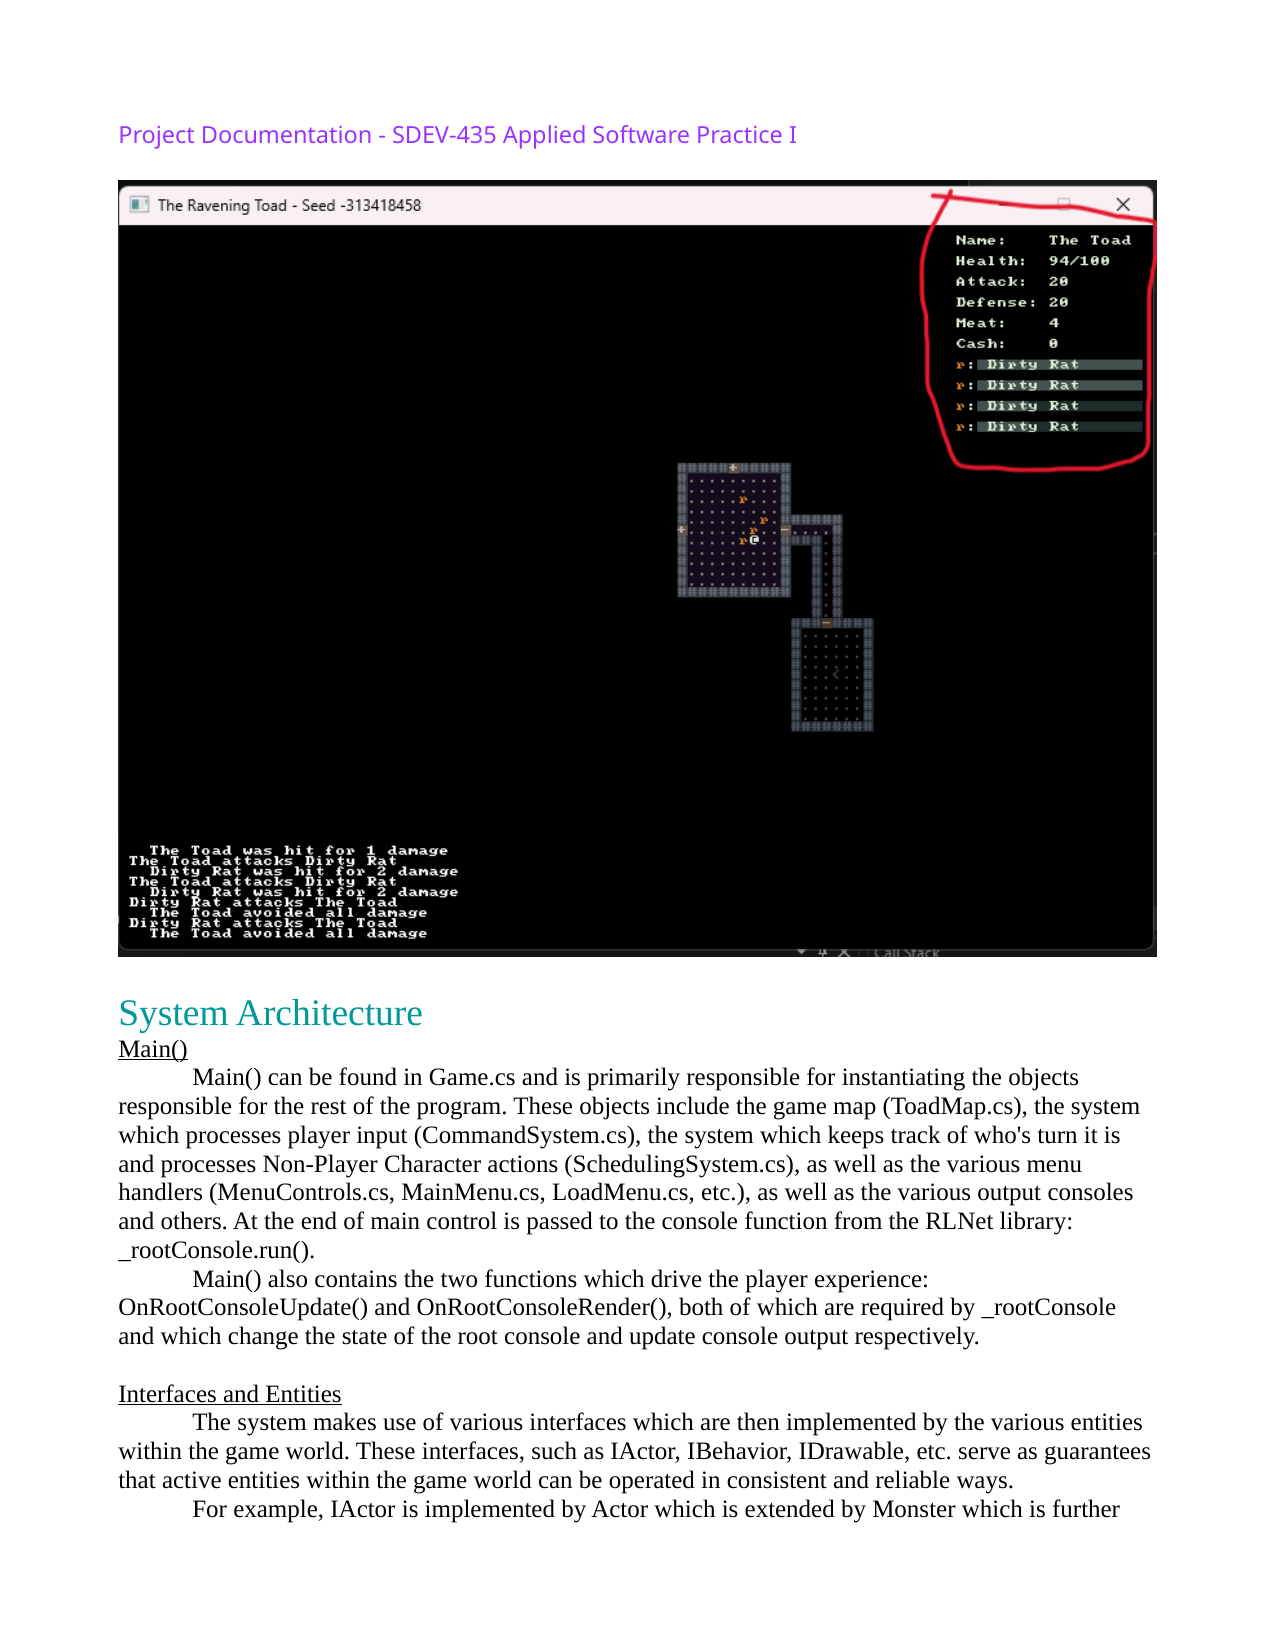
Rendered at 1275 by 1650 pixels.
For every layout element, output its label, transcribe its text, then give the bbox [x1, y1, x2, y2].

text Main() can be found in Game.cs and is primarily responsible for instantiating the objects responsible for the rest of the program. These objects include the game map (ToadMap.cs), the system which processes player input (CommandSystem.cs), the system which keeps track of who's turn it is and processes Non-Player Character actions (SchedulingSystem.cs), as well as the various menu handlers (MenuControls.cs, MainMenu.cs, LoadMenu.cs, etc.), as well as the various output consoles and others. At the end of main control is passed to the console function from the RLNet library: _rootConsole.run(). [118, 1062, 1157, 1264]
picture [118, 180, 1157, 957]
text Main() [118, 1034, 1157, 1062]
text System Architecture [118, 991, 1157, 1034]
text The system makes use of various interfaces which are then implemented by the various entities within the game world. These interfaces, such as IActor, IBehavior, IDrawable, etc. serve as guarantees that active entities within the game world can be operated in consistent and reliable ways. [118, 1407, 1157, 1494]
text Interfaces and Entities [118, 1379, 1157, 1407]
text For example, IActor is implemented by Actor which is extended by Monster which is further [118, 1494, 1157, 1522]
text Main() also contains the two functions which drive the player experience: OnRootConsoleUpdate() and OnRootConsoleRender(), both of which are required by _rootConsole and which change the state of the root console and update console output respectively. [118, 1264, 1157, 1350]
